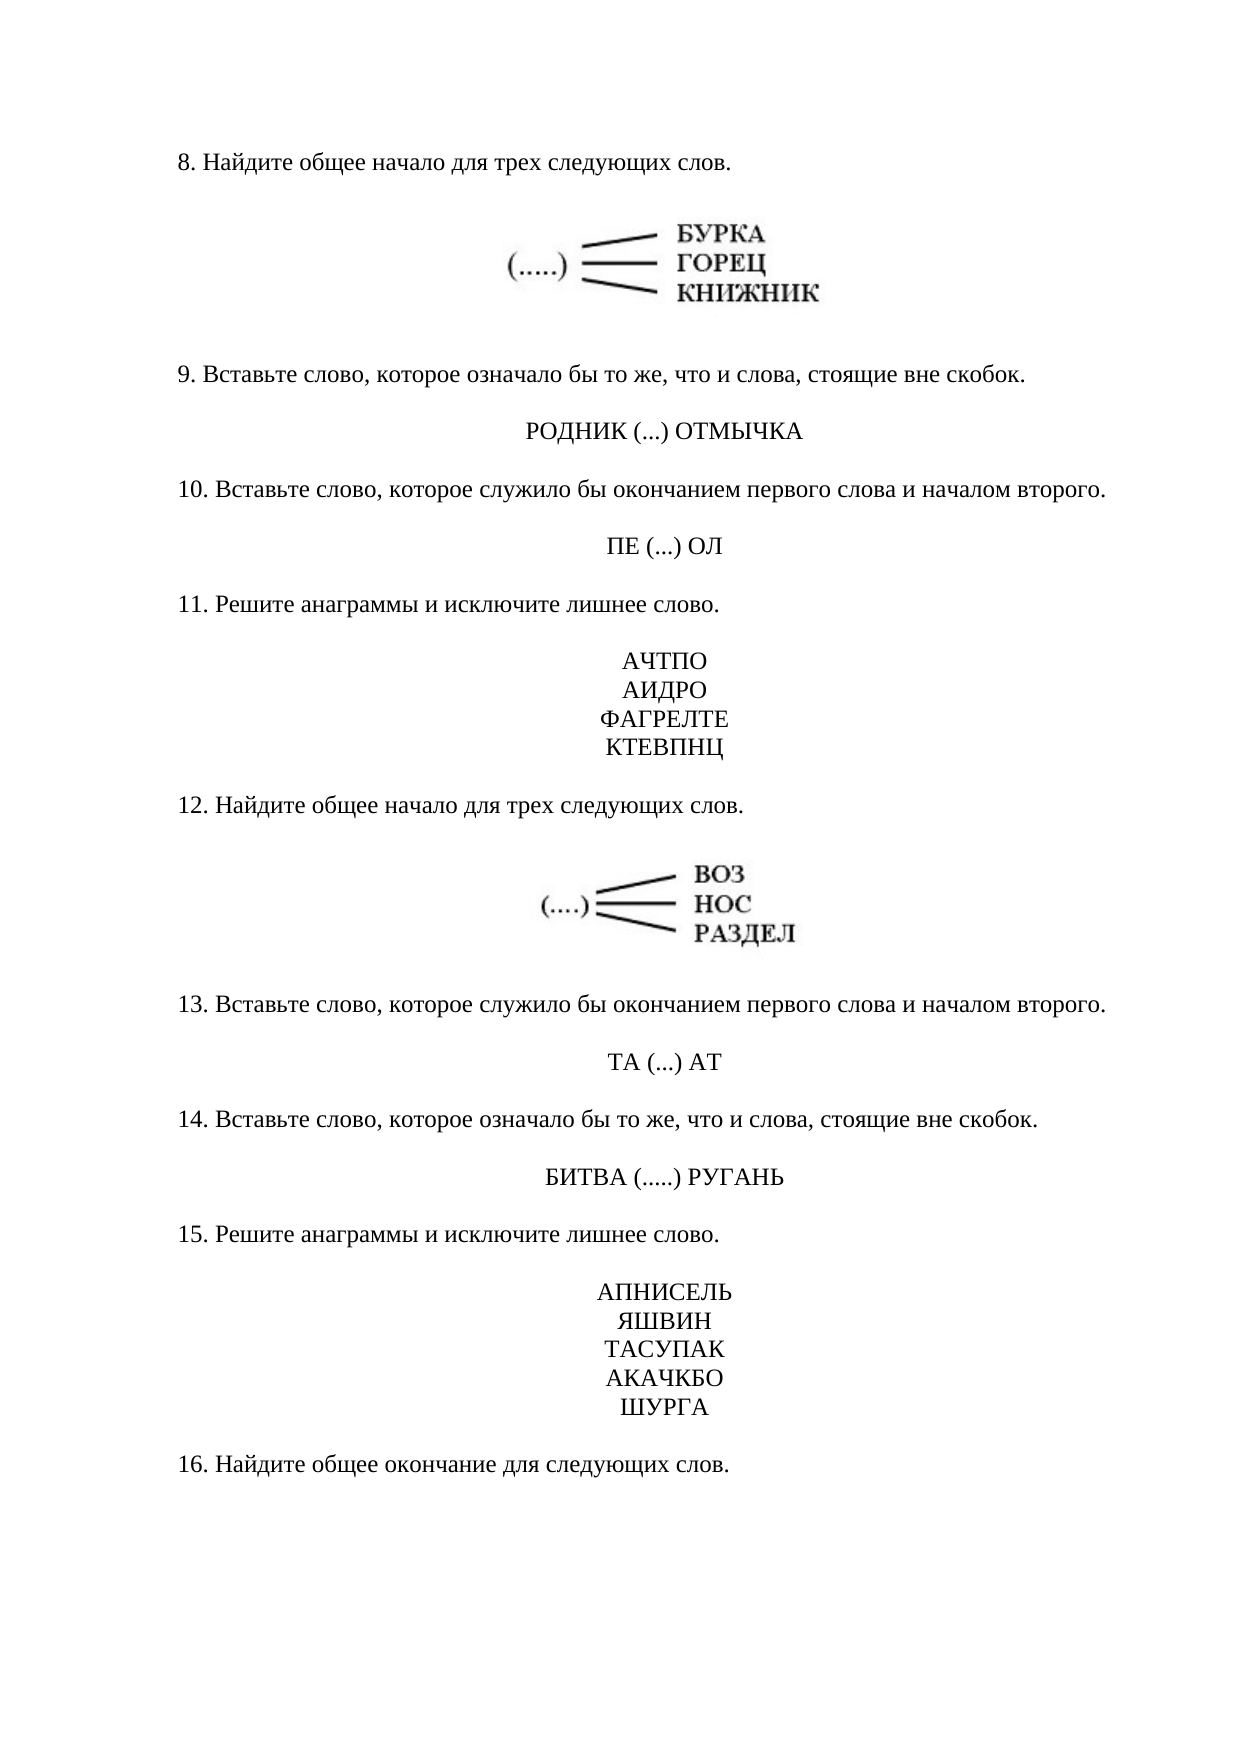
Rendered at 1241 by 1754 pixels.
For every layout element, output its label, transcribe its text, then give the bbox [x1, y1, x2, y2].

text 14. Вставьте слово, которое означало бы то же, что и слова, стоящие вне скобок. [177, 1104, 1152, 1133]
text 8. Найдите общее начало для трех следующих слов. [177, 147, 1152, 176]
text 16. Найдите общее окончание для следующих слов. [177, 1449, 1152, 1478]
text АПНИСЕЛЬ ЯШВИН ТАСУПАК АКАЧКБО ШУРГА [177, 1277, 1152, 1421]
text 9. Вставьте слово, которое означало бы то же, что и слова, стоящие вне скобок. [177, 359, 1152, 387]
text 15. Решите анаграммы и исключите лишнее слово. [177, 1219, 1152, 1248]
text 10. Вставьте слово, которое служило бы окончанием первого слова и началом второго. [177, 474, 1152, 502]
text РОДНИК (...) ОТМЫЧКА [177, 416, 1152, 445]
text 11. Решите анаграммы и исключите лишнее слово. [177, 589, 1152, 617]
text АЧТПО АИДРО ФАГРЕЛТЕ КТЕВПНЦ [177, 646, 1152, 761]
text БИТВА (.....) РУГАНЬ [177, 1162, 1152, 1191]
picture [502, 204, 827, 330]
text ТА (...) AT [177, 1047, 1152, 1076]
text 12. Найдите общее начало для трех следующих слов. [177, 790, 1152, 819]
picture [517, 847, 812, 961]
text 13. Вставьте слово, которое служило бы окончанием первого слова и началом второго. [177, 989, 1152, 1018]
text ПЕ (...) ОЛ [177, 531, 1152, 560]
